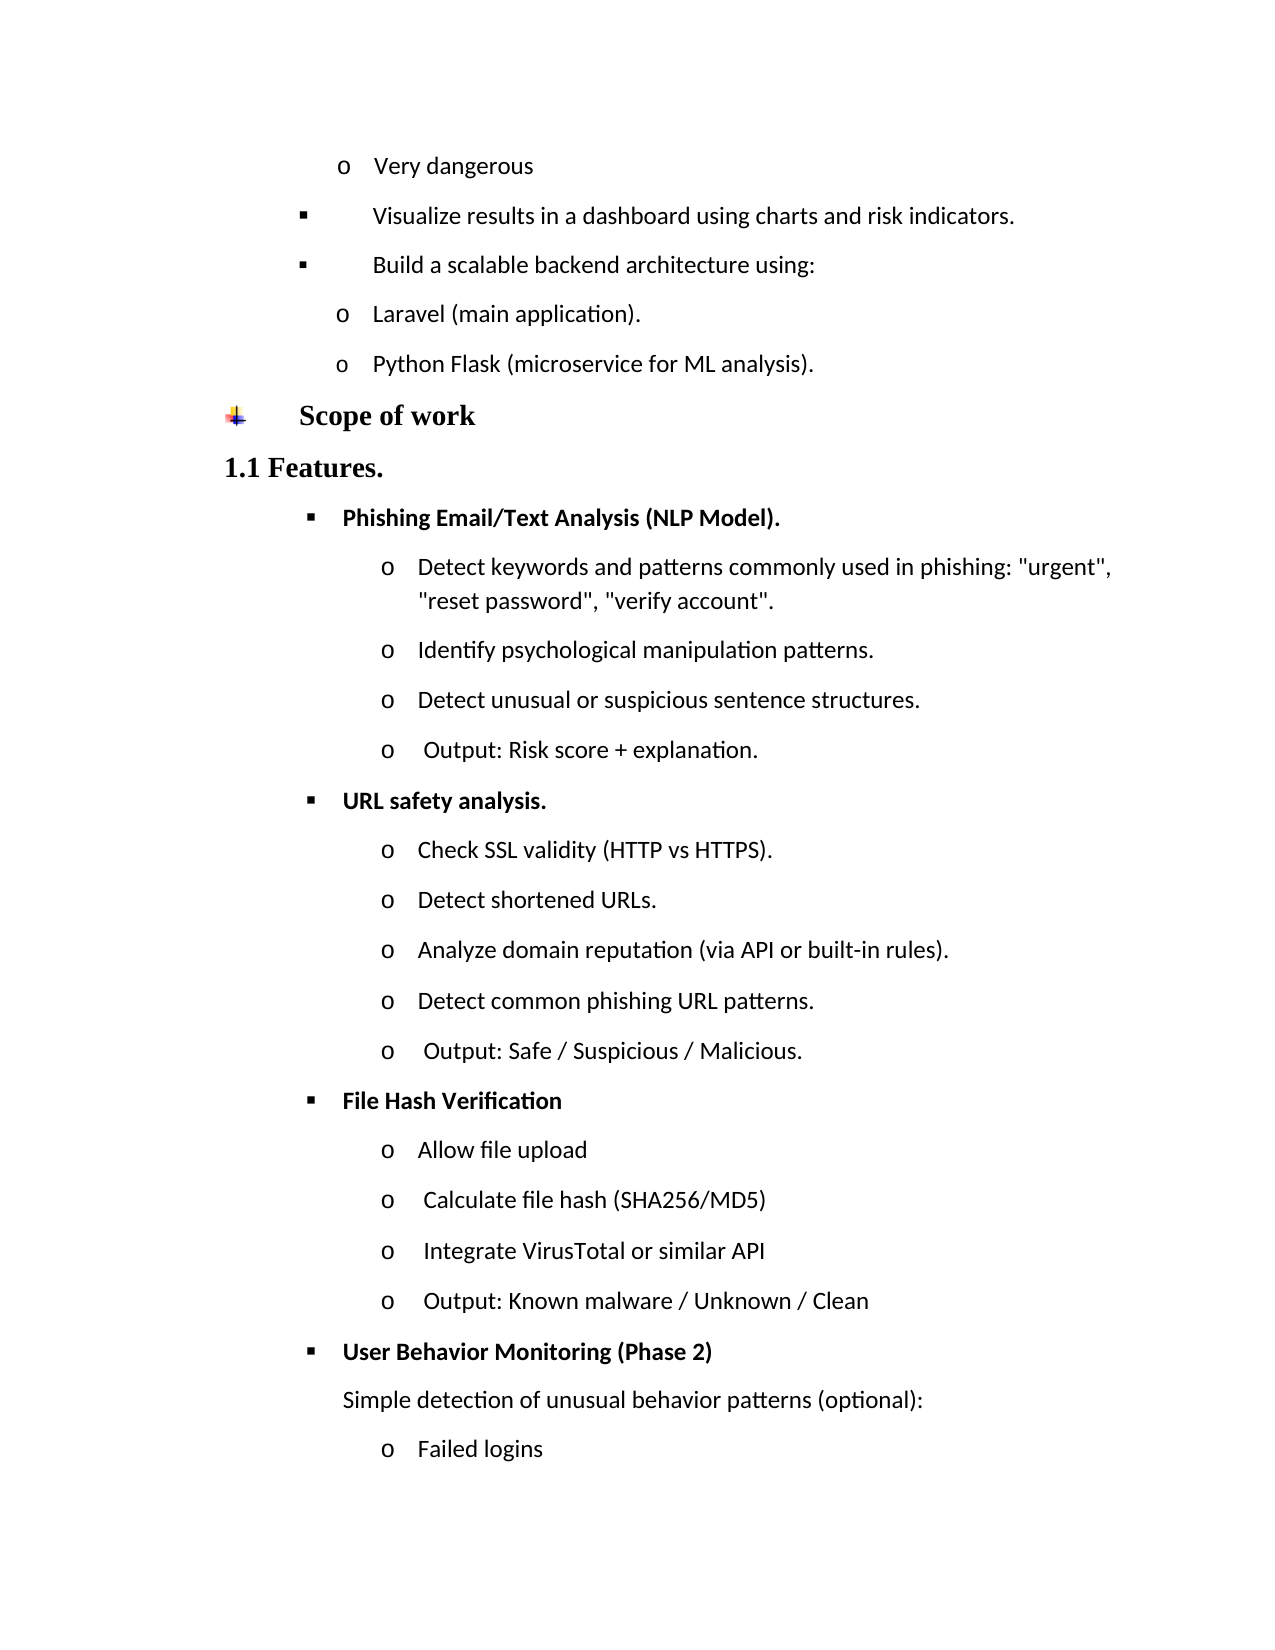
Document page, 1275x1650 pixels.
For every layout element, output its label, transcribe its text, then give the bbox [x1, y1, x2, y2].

list Check SSL validity (HTTP vs HTTPS). [380, 834, 1125, 866]
list Visualize results in a dashboard using charts and risk indicators. [298, 200, 1125, 231]
list Allow file upload [380, 1134, 1125, 1166]
list Laravel (main application). [335, 298, 1125, 330]
list Failed logins [380, 1433, 1125, 1465]
list Output: Known malware / Unknown / Clean [380, 1285, 1125, 1317]
list File Hash Verification [305, 1085, 1125, 1116]
list Analyze domain reputation (via API or built-in rules). [380, 934, 1125, 966]
list Features. [224, 450, 1125, 484]
list Detect keywords and patterns commonly used in phishing: "urgent", "reset password", "verify account". [380, 551, 1125, 616]
list Build a scalable backend architecture using: [298, 249, 1125, 280]
list Identify psychological manipulation patterns. [380, 634, 1125, 666]
list Integrate VirusTotal or similar API [380, 1235, 1125, 1267]
list Output: Risk score + explanation. [380, 734, 1125, 766]
list Detect common phishing URL patterns. [380, 985, 1125, 1017]
list Simple detection of unusual behavior patterns (optional): [343, 1384, 1125, 1415]
list Output: Safe / Suspicious / Malicious. [380, 1035, 1125, 1067]
list URL safety analysis. [305, 785, 1125, 815]
list Very dangerous [336, 150, 1125, 182]
list Detect unusual or suspicious sentence structures. [380, 684, 1125, 716]
list Scope of work [224, 398, 1125, 432]
list Calculate file hash (SHA256/MD5) [380, 1185, 1125, 1216]
list Python Flask (microservice for ML analysis). [335, 348, 1125, 380]
list Phishing Email/Text Analysis (NLP Model). [305, 502, 1125, 533]
list Detect shortened URLs. [380, 884, 1125, 916]
list User Behavior Monitoring (Phase 2) [305, 1336, 1125, 1366]
